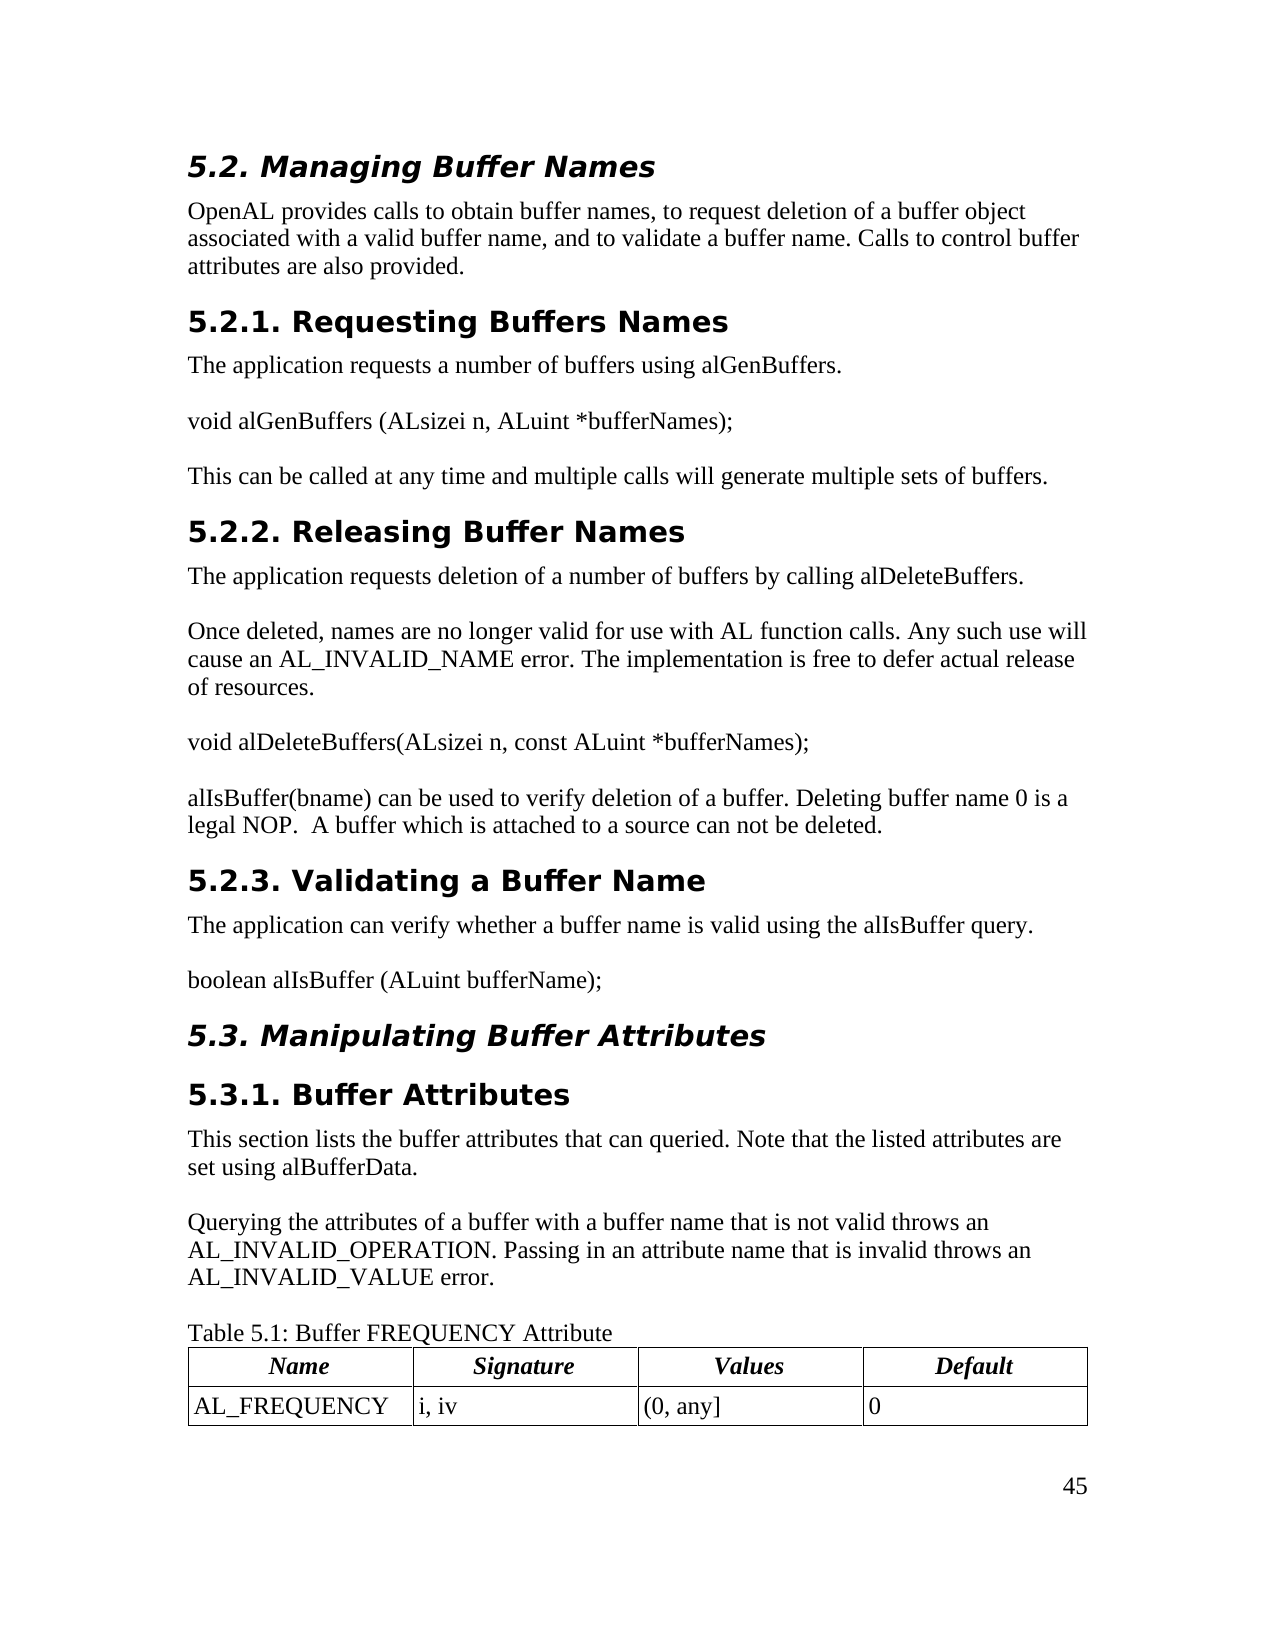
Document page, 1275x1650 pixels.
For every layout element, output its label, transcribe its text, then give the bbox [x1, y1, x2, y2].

table_cell 0 [864, 1387, 1087, 1425]
text This section lists the buffer attributes that can queried. Note that the listed attributes are set using alBufferData. [187, 1125, 1087, 1180]
text void alDeleteBuffers(ALsizei n, const ALuint *bufferNames); [187, 728, 1087, 756]
text This can be called at any time and multiple calls will generate multiple sets of buffers. [187, 462, 1087, 490]
text The application requests a number of buffers using alGenBuffers. [187, 352, 1087, 379]
text Once deleted, names are no longer valid for use with AL function calls. Any such use will cause an AL_INVALID_NAME error. The implementation is free to defer actual release of resources. [187, 617, 1087, 701]
subtitle Managing Buffer Names [187, 150, 1087, 184]
text alIsBuffer(bname) can be used to verify deletion of a buffer. Deleting buffer name 0 is a legal NOP. A buffer which is attached to a source can not be deleted. [187, 784, 1087, 839]
text The application requests deletion of a number of buffers by calling alDeleteBuffers. [187, 562, 1087, 590]
text The application can verify whether a buffer name is valid using the alIsBuffer query. [187, 911, 1087, 938]
text Table 5.1: Buffer FREQUENCY Attribute [187, 1319, 1087, 1347]
text Querying the attributes of a buffer with a buffer name that is not valid throws an AL_INVALID_OPERATION. Passing in an attribute name that is invalid throws an AL_INVALID_VALUE error. [187, 1208, 1087, 1291]
subtitle Releasing Buffer Names [187, 515, 1087, 549]
text OpenAL provides calls to obtain buffer names, to request deletion of a buffer object associated with a valid buffer name, and to validate a buffer name. Calls to control buffer attributes are also provided. [187, 197, 1087, 280]
subtitle Buffer Attributes [187, 1078, 1087, 1112]
text void alGenBuffers (ALsizei n, ALuint *bufferNames); [187, 407, 1087, 435]
table_header Signature [414, 1348, 637, 1386]
subtitle Requesting Buffers Names [187, 305, 1087, 339]
subtitle Validating a Buffer Name [187, 864, 1087, 898]
table_cell (0, any] [639, 1387, 862, 1425]
subtitle Manipulating Buffer Attributes [187, 1019, 1087, 1053]
table_cell AL_FREQUENCY [189, 1387, 412, 1425]
table_cell i, iv [414, 1387, 637, 1425]
text boolean alIsBuffer (ALuint bufferName); [187, 966, 1087, 994]
table_header Values [639, 1348, 862, 1386]
table_header Name [189, 1348, 412, 1386]
table_header Default [864, 1348, 1087, 1386]
